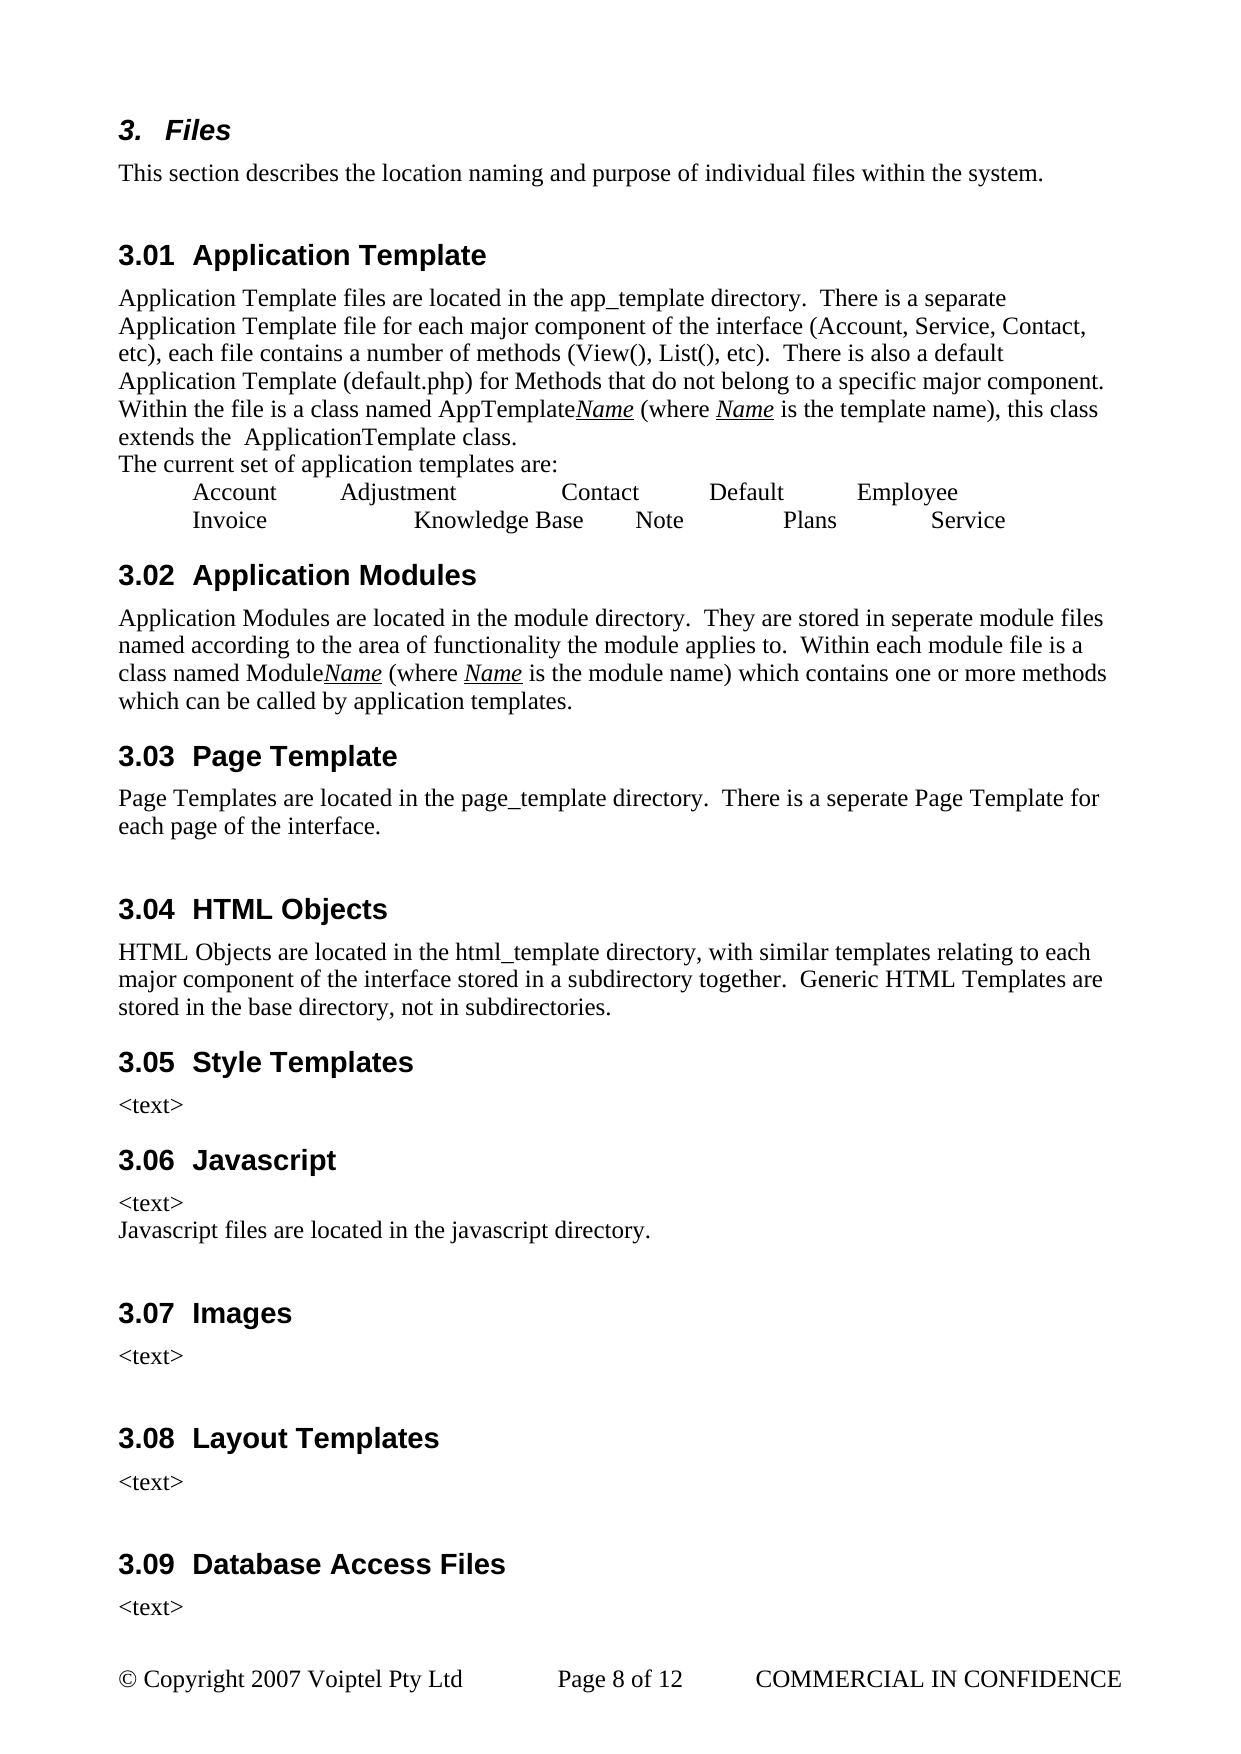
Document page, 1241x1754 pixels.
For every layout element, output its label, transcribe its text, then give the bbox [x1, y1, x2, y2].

subtitle 3.03 Page Template [118, 739, 1122, 772]
text <text> [118, 1091, 1122, 1119]
text This section describes the location naming and purpose of individual files within the system. [118, 159, 1122, 186]
text Application Template files are located in the app_template directory. There is a separate Application Template file for each major component of the interface (Account, Service, Contact, etc), each file contains a number of methods (View(), List(), etc). There is also a default Application Template (default.php) for Methods that do not belong to a specific major component. Within the file is a class named AppTemplateName (where Name is the template name), this class extends the ApplicationTemplate class. [118, 284, 1122, 450]
text Application Modules are located in the module directory. They are stored in seperate module files named according to the area of functionality the module applies to. Within each module file is a class named ModuleName (where Name is the module name) which contains one or more methods which can be called by application templates. [118, 604, 1122, 714]
text Invoice Knowledge Base Note Plans Service [118, 506, 1122, 533]
subtitle Files [118, 113, 1122, 146]
subtitle 3.06 Javascript [118, 1144, 1122, 1176]
subtitle 3.08 Layout Templates [118, 1422, 1122, 1455]
subtitle 3.04 HTML Objects [118, 893, 1122, 925]
text Account Adjustment Contact Default Employee [118, 478, 1122, 506]
text The current set of application templates are: [118, 450, 1122, 478]
subtitle 3.07 Images [118, 1297, 1122, 1329]
subtitle 3.01 Application Template [118, 239, 1122, 272]
text <text> [118, 1593, 1122, 1621]
text <text> [118, 1342, 1122, 1370]
text Javascript files are located in the javascript directory. [118, 1217, 1122, 1244]
text <text> [118, 1468, 1122, 1495]
text Page Templates are located in the page_template directory. There is a seperate Page Template for each page of the interface. [118, 784, 1122, 840]
subtitle 3.09 Database Access Files [118, 1548, 1122, 1581]
text <text> [118, 1189, 1122, 1217]
subtitle 3.05 Style Templates [118, 1046, 1122, 1078]
text HTML Objects are located in the html_template directory, with similar templates relating to each major component of the interface stored in a subdirectory together. Generic HTML Templates are stored in the base directory, not in subdirectories. [118, 938, 1122, 1021]
subtitle 3.02 Application Modules [118, 558, 1122, 591]
